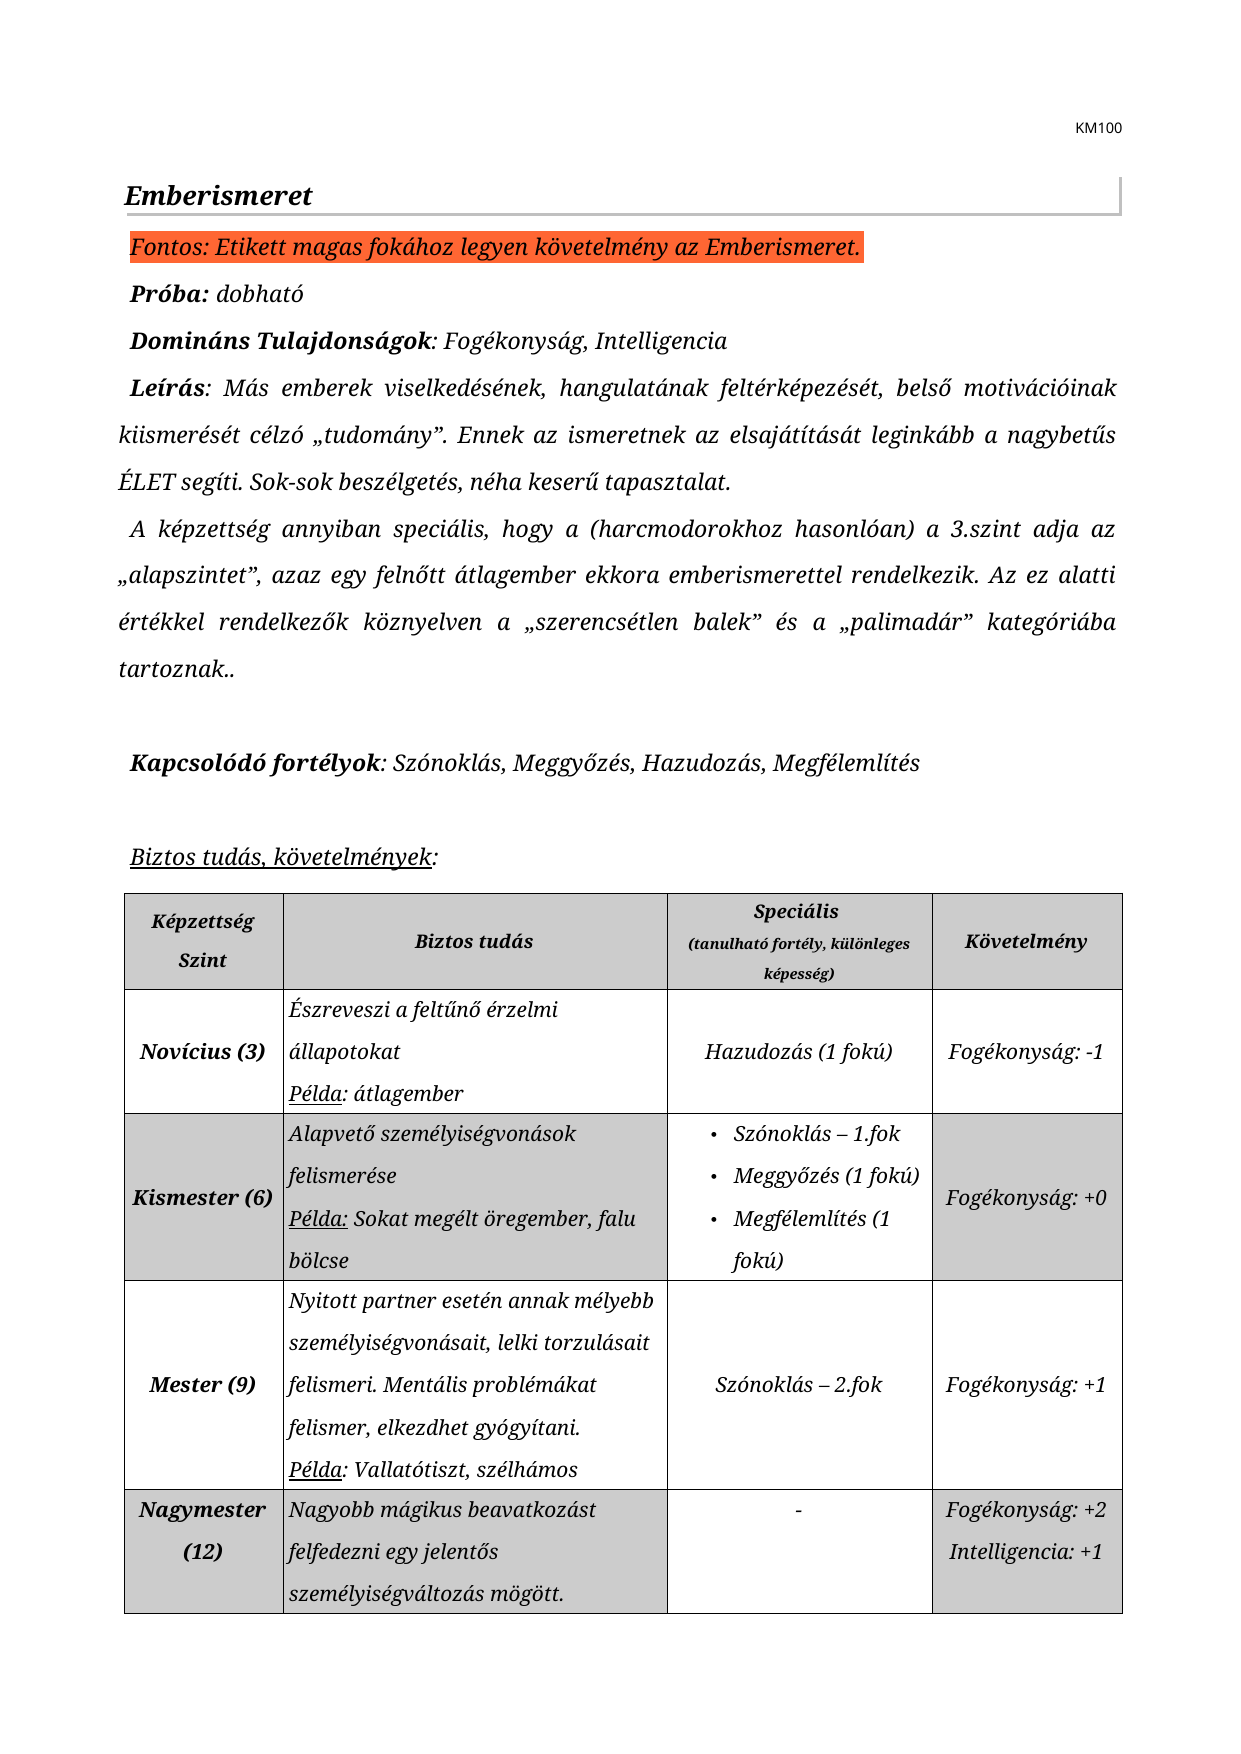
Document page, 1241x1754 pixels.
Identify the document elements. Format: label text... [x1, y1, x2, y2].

table_header Biztos tudás [284, 894, 667, 989]
table_cell Kismester (6) [125, 1114, 283, 1280]
text Leírás: Más emberek viselkedésének, hangulatának feltérképezését, belső motivációinak kiismerését célzó „tudomány”. Ennek az ismeretnek az elsajátítását leginkább a nagybetűs ÉLET segíti. Sok-sok beszélgetés, néha keserű tapasztalat. [118, 372, 1120, 497]
text Fontos: Etikett magas fokához legyen követelmény az Emberismeret. [118, 231, 1120, 263]
text Domináns Tulajdonságok: Fogékonyság, Intelligencia [118, 325, 1120, 356]
text A képzettség annyiban speciális, hogy a (harcmodorokhoz hasonlóan) a 3.szint adja az „alapszintet”, azaz egy felnőtt átlagember ekkora emberismerettel rendelkezik. Az ez alatti értékkel rendelkezők köznyelven a „szerencsétlen balek” és a „palimadár” kategóriába tartoznak.. [118, 513, 1120, 684]
table_header Speciális (tanulható fortély, különleges képesség) [668, 894, 932, 989]
text Biztos tudás, követelmények: [118, 841, 1120, 872]
table_cell Hazudozás (1 fokú) [668, 990, 932, 1113]
table_cell Nyitott partner esetén annak mélyebb személyiségvonásait, lelki torzulásait felismeri. Mentális problémákat felismer, elkezdhet gyógyítani. Példa: Vallatótiszt, szélhámos [284, 1281, 667, 1489]
table_cell Fogékonyság: +1 [933, 1281, 1122, 1489]
table_cell Fogékonyság: +0 [933, 1114, 1122, 1280]
table_cell Szónoklás – 2.fok [668, 1281, 932, 1489]
table_cell Nagymester (12) [125, 1490, 283, 1613]
table_cell Novícius (3) [125, 990, 283, 1113]
table_cell Fogékonyság: +2 Intelligencia: +1 [933, 1490, 1122, 1613]
table_cell Észreveszi a feltűnő érzelmi állapotokat Példa: átlagember [284, 990, 667, 1113]
text Próba: dobható [118, 278, 1120, 309]
table_header Képzettség Szint [125, 894, 283, 989]
table_cell Szónoklás – 1.fok Meggyőzés (1 fokú) Megfélemlítés (1 fokú) [668, 1114, 932, 1280]
table_cell Nagyobb mágikus beavatkozást felfedezni egy jelentős személyiségváltozás mögött. [284, 1490, 667, 1613]
table_cell - [668, 1490, 932, 1613]
text Kapcsolódó fortélyok: Szónoklás, Meggyőzés, Hazudozás, Megfélemlítés [118, 747, 1120, 778]
table_header Követelmény [933, 894, 1122, 989]
subtitle Emberismeret [124, 177, 1119, 213]
table_cell Mester (9) [125, 1281, 283, 1489]
table_cell Fogékonyság: -1 [933, 990, 1122, 1113]
table_cell Alapvető személyiségvonások felismerése Példa: Sokat megélt öregember, falu bölcse [284, 1114, 667, 1280]
